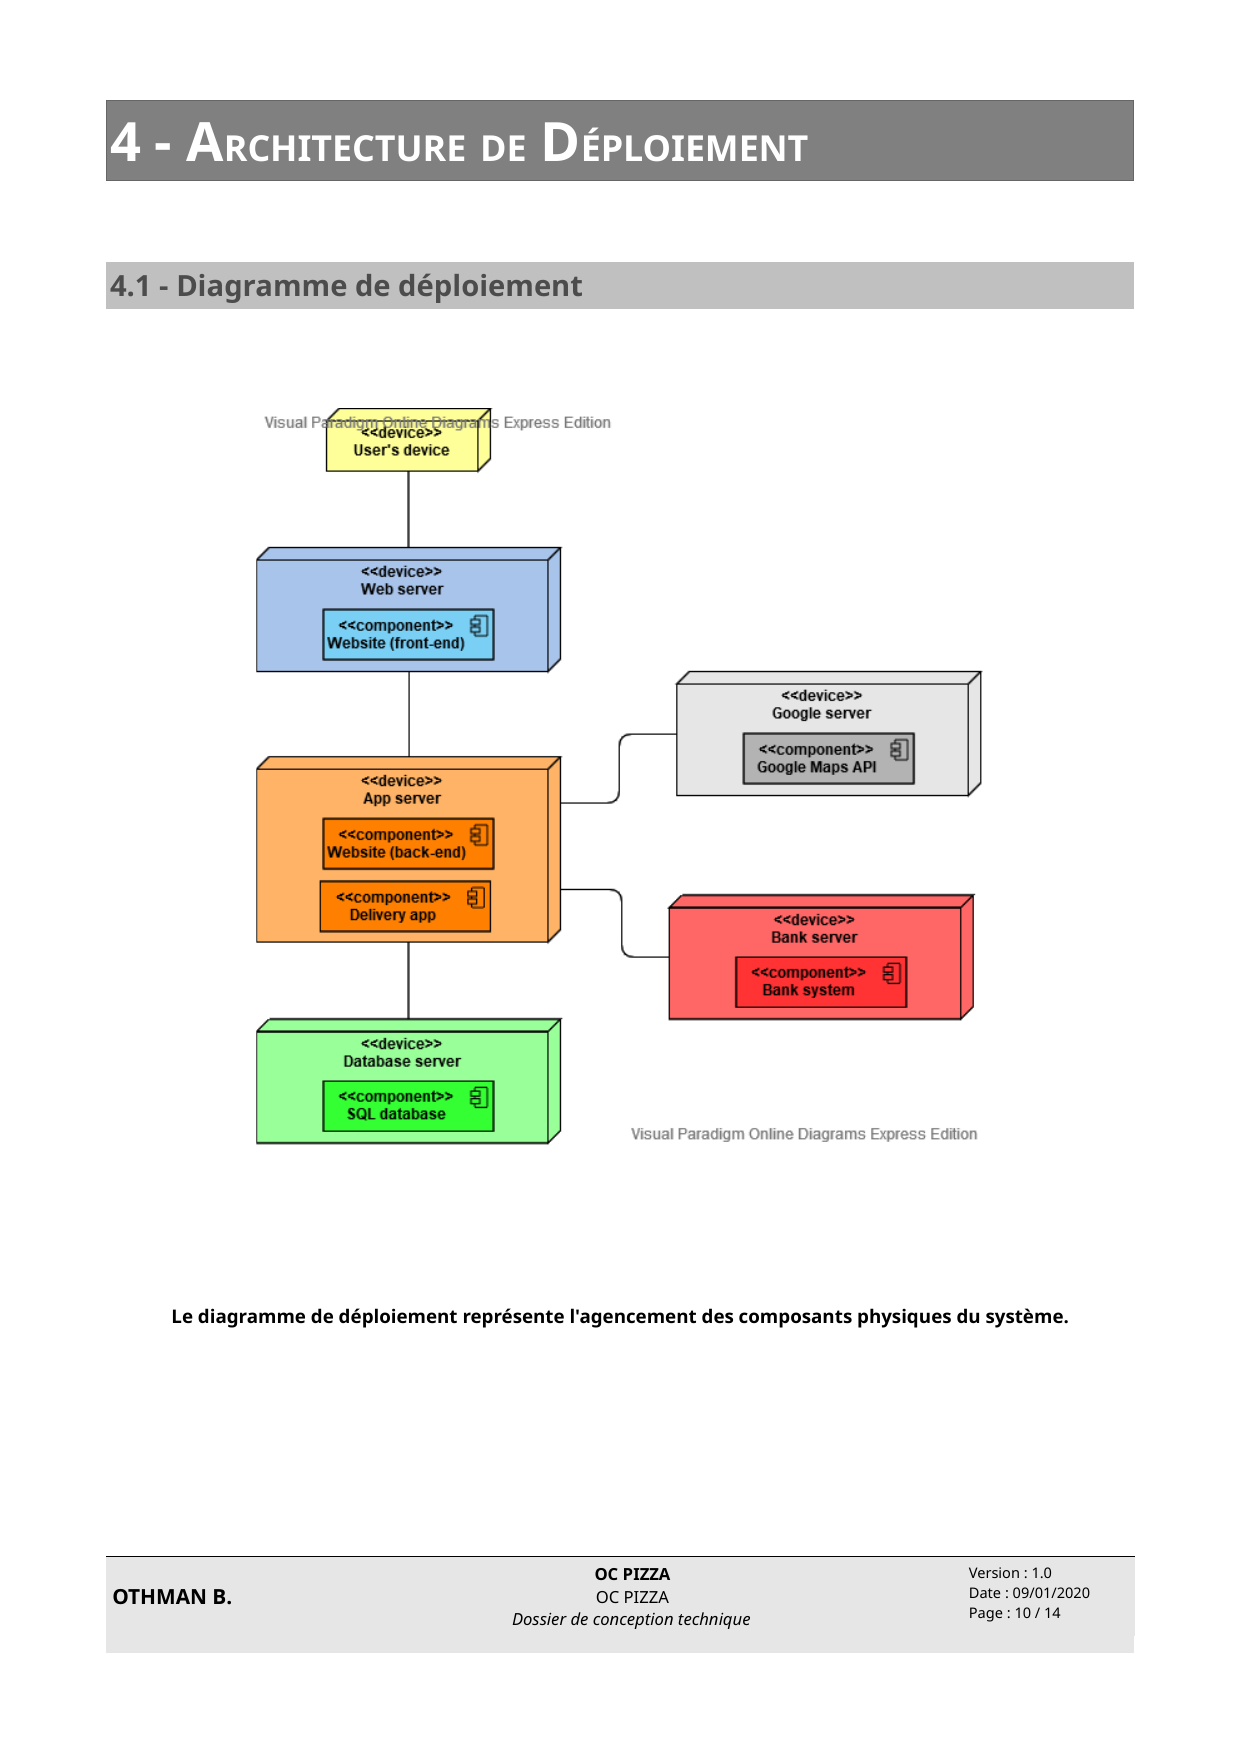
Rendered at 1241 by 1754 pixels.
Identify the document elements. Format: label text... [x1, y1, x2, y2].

subtitle Diagramme de déploiement [107, 263, 1133, 308]
subtitle Architecture de Déploiement [107, 101, 1133, 180]
picture [256, 408, 984, 1147]
text Le diagramme de déploiement représente l'agencement des composants physiques du système. [106, 1303, 1134, 1329]
